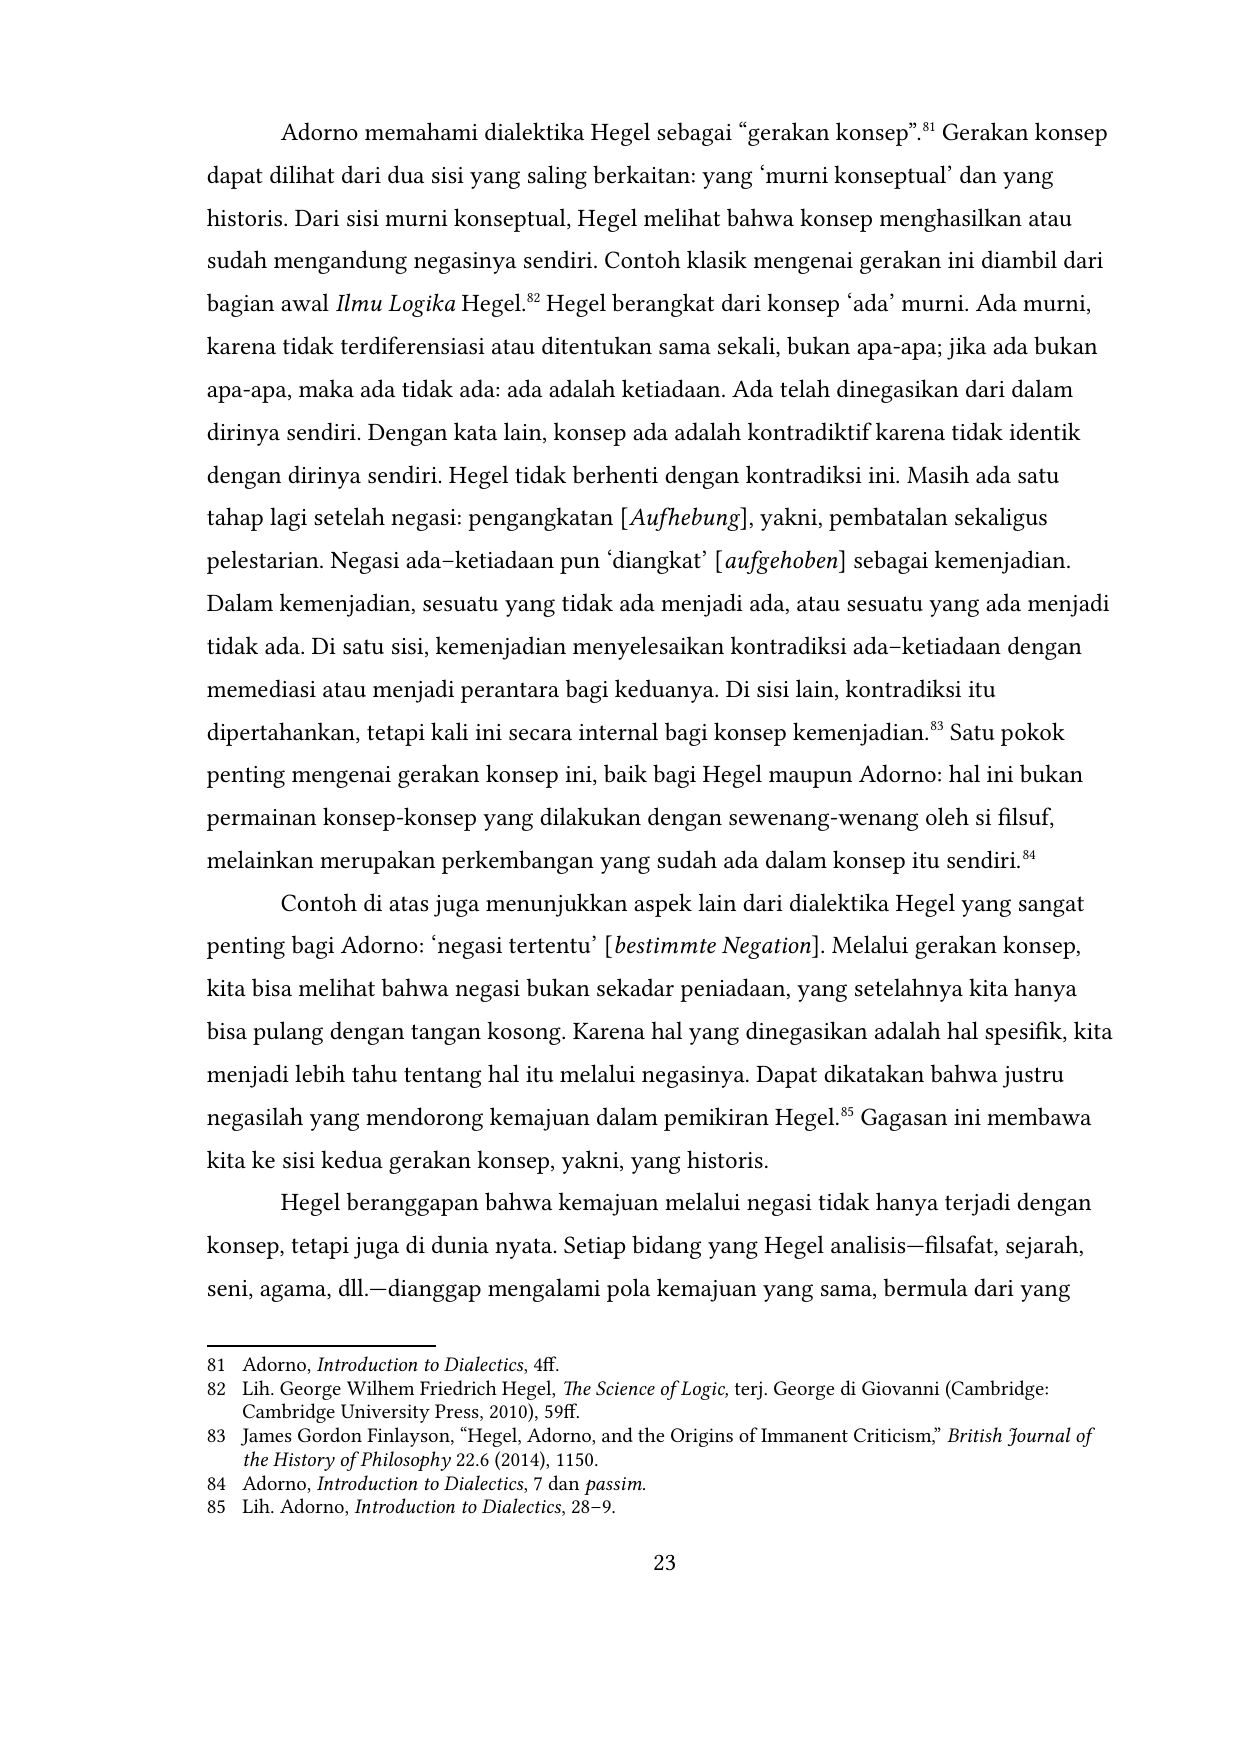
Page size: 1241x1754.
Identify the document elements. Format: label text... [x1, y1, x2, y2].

text Lih. George Wilhem Friedrich Hegel, The Science of Logic, terj. George di Giovanni (Cambridge: Cambridge University Press, 2010), 59ff. [207, 1376, 1122, 1424]
text Adorno, Introduction to Dialectics, 4ff. [207, 1352, 1122, 1376]
text Adorno memahami dialektika Hegel sebagai “gerakan konsep”. Gerakan konsep dapat dilihat dari dua sisi yang saling berkaitan: yang ‘murni konseptual’ dan yang historis. Dari sisi murni konseptual, Hegel melihat bahwa konsep menghasilkan atau sudah mengandung negasinya sendiri. Contoh klasik mengenai gerakan ini diambil dari bagian awal Ilmu Logika Hegel. Hegel berangkat dari konsep ‘ada’ murni. Ada murni, karena tidak terdiferensiasi atau ditentukan sama sekali, bukan apa-apa; jika ada bukan apa-apa, maka ada tidak ada: ada adalah ketiadaan. Ada telah dinegasikan dari dalam dirinya sendiri. Dengan kata lain, konsep ada adalah kontradiktif karena tidak identik dengan dirinya sendiri. Hegel tidak berhenti dengan kontradiksi ini. Masih ada satu tahap lagi setelah negasi: pengangkatan [Aufhebung], yakni, pembatalan sekaligus pelestarian. Negasi ada–ketiadaan pun ‘diangkat’ [aufgehoben] sebagai kemenjadian. Dalam kemenjadian, sesuatu yang tidak ada menjadi ada, atau sesuatu yang ada menjadi tidak ada. Di satu sisi, kemenjadian menyelesaikan kontradiksi ada–ketiadaan dengan memediasi atau menjadi perantara bagi keduanya. Di sisi lain, kontradiksi itu dipertahankan, tetapi kali ini secara internal bagi konsep kemenjadian. Satu pokok penting mengenai gerakan konsep ini, baik bagi Hegel maupun Adorno: hal ini bukan permainan konsep-konsep yang dilakukan dengan sewenang-wenang oleh si filsuf, melainkan merupakan perkembangan yang sudah ada dalam konsep itu sendiri. [207, 118, 1122, 874]
text James Gordon Finlayson, “Hegel, Adorno, and the Origins of Immanent Criticism,” British Journal of the History of Philosophy 22.6 (2014), 1150. [207, 1424, 1122, 1471]
text Lih. Adorno, Introduction to Dialectics, 28–9. [207, 1495, 1122, 1519]
text Adorno, Introduction to Dialectics, 7 dan passim. [207, 1471, 1122, 1495]
text Contoh di atas juga menunjukkan aspek lain dari dialektika Hegel yang sangat penting bagi Adorno: ‘negasi tertentu’ [bestimmte Negation]. Melalui gerakan konsep, kita bisa melihat bahwa negasi bukan sekadar peniadaan, yang setelahnya kita hanya bisa pulang dengan tangan kosong. Karena hal yang dinegasikan adalah hal spesifik, kita menjadi lebih tahu tentang hal itu melalui negasinya. Dapat dikatakan bahwa justru negasilah yang mendorong kemajuan dalam pemikiran Hegel. Gagasan ini membawa kita ke sisi kedua gerakan konsep, yakni, yang historis. [207, 889, 1122, 1174]
text Hegel beranggapan bahwa kemajuan melalui negasi tidak hanya terjadi dengan konsep, tetapi juga di dunia nyata. Setiap bidang yang Hegel analisis—filsafat, sejarah, seni, agama, dll.—dianggap mengalami pola kemajuan yang sama, bermula dari yang [207, 1188, 1122, 1303]
